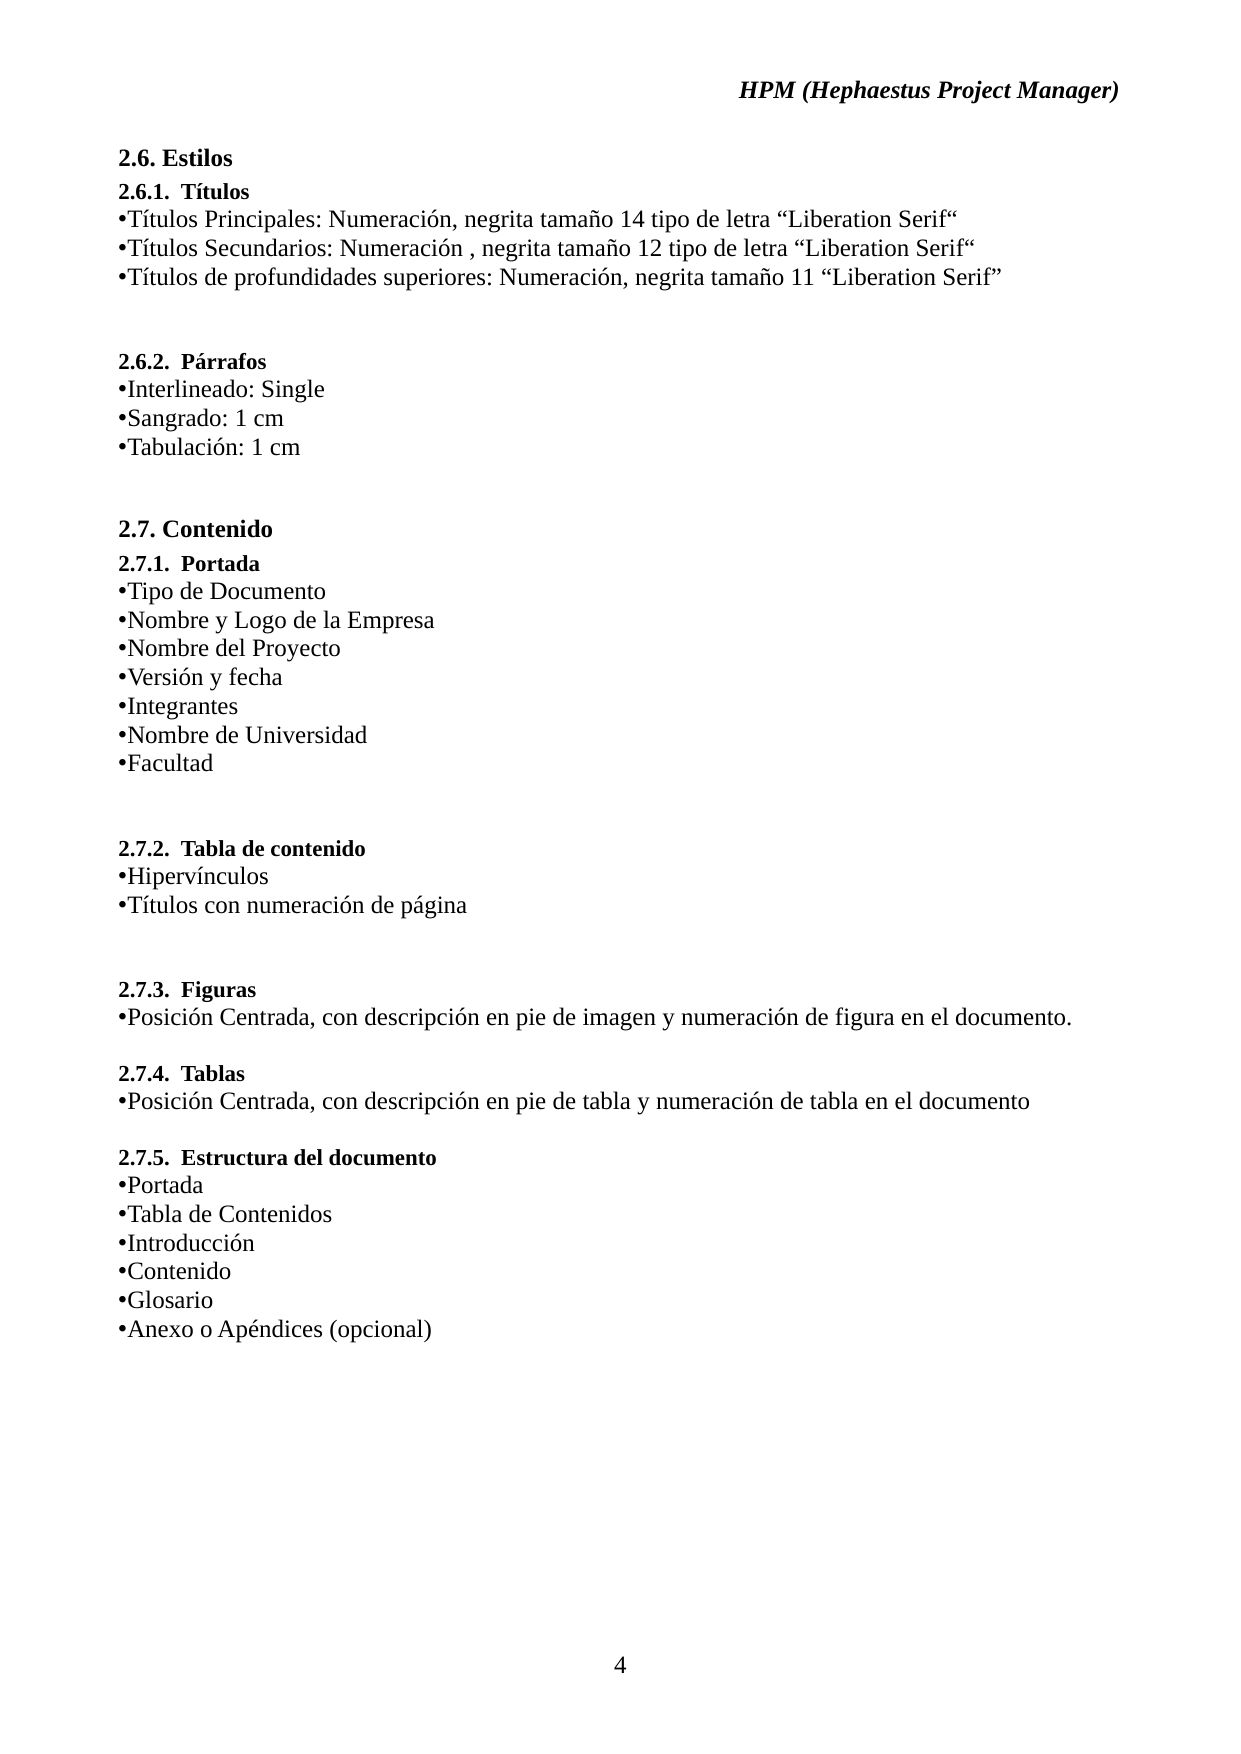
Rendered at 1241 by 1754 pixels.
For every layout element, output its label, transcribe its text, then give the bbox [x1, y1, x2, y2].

list Anexo o Apéndices (opcional) [118, 1314, 1122, 1343]
list Títulos Secundarios: Numeración , negrita tamaño 12 tipo de letra “Liberation Serif“ [118, 233, 1122, 262]
subtitle 2.7.1. Portada [118, 549, 1122, 576]
list Nombre de Universidad [118, 720, 1122, 748]
subtitle 2.6.2. Párrafos [118, 348, 1122, 374]
list Introducción [118, 1228, 1122, 1256]
list Sangrado: 1 cm [118, 403, 1122, 432]
subtitle 2.7.3. Figuras [118, 976, 1122, 1002]
list Tabla de Contenidos [118, 1199, 1122, 1228]
subtitle 2.7.4. Tablas [118, 1060, 1122, 1086]
list Nombre y Logo de la Empresa [118, 605, 1122, 633]
subtitle 2.7.2. Tabla de contenido [118, 835, 1122, 861]
list Títulos con numeración de página [118, 890, 1122, 918]
subtitle 2.6.1. Títulos [118, 178, 1122, 204]
list Interlineado: Single [118, 374, 1122, 403]
list Títulos de profundidades superiores: Numeración, negrita tamaño 11 “Liberation Serif” [118, 262, 1122, 291]
list Glosario [118, 1285, 1122, 1314]
list Contenido [118, 1256, 1122, 1285]
list Facultad [118, 748, 1122, 777]
list Tabulación: 1 cm [118, 432, 1122, 461]
subtitle 2.7. Contenido [118, 514, 1122, 543]
list Nombre del Proyecto [118, 633, 1122, 662]
list Portada [118, 1170, 1122, 1199]
list Posición Centrada, con descripción en pie de imagen y numeración de figura en el documento. [118, 1002, 1122, 1031]
list Tipo de Documento [118, 576, 1122, 605]
subtitle 2.7.5. Estructura del documento [118, 1144, 1122, 1170]
list Posición Centrada, con descripción en pie de tabla y numeración de tabla en el documento [118, 1086, 1122, 1115]
list Integrantes [118, 691, 1122, 720]
list Títulos Principales: Numeración, negrita tamaño 14 tipo de letra “Liberation Serif“ [118, 204, 1122, 233]
list Hipervínculos [118, 861, 1122, 890]
subtitle 2.6. Estilos [118, 143, 1122, 172]
list Versión y fecha [118, 662, 1122, 691]
